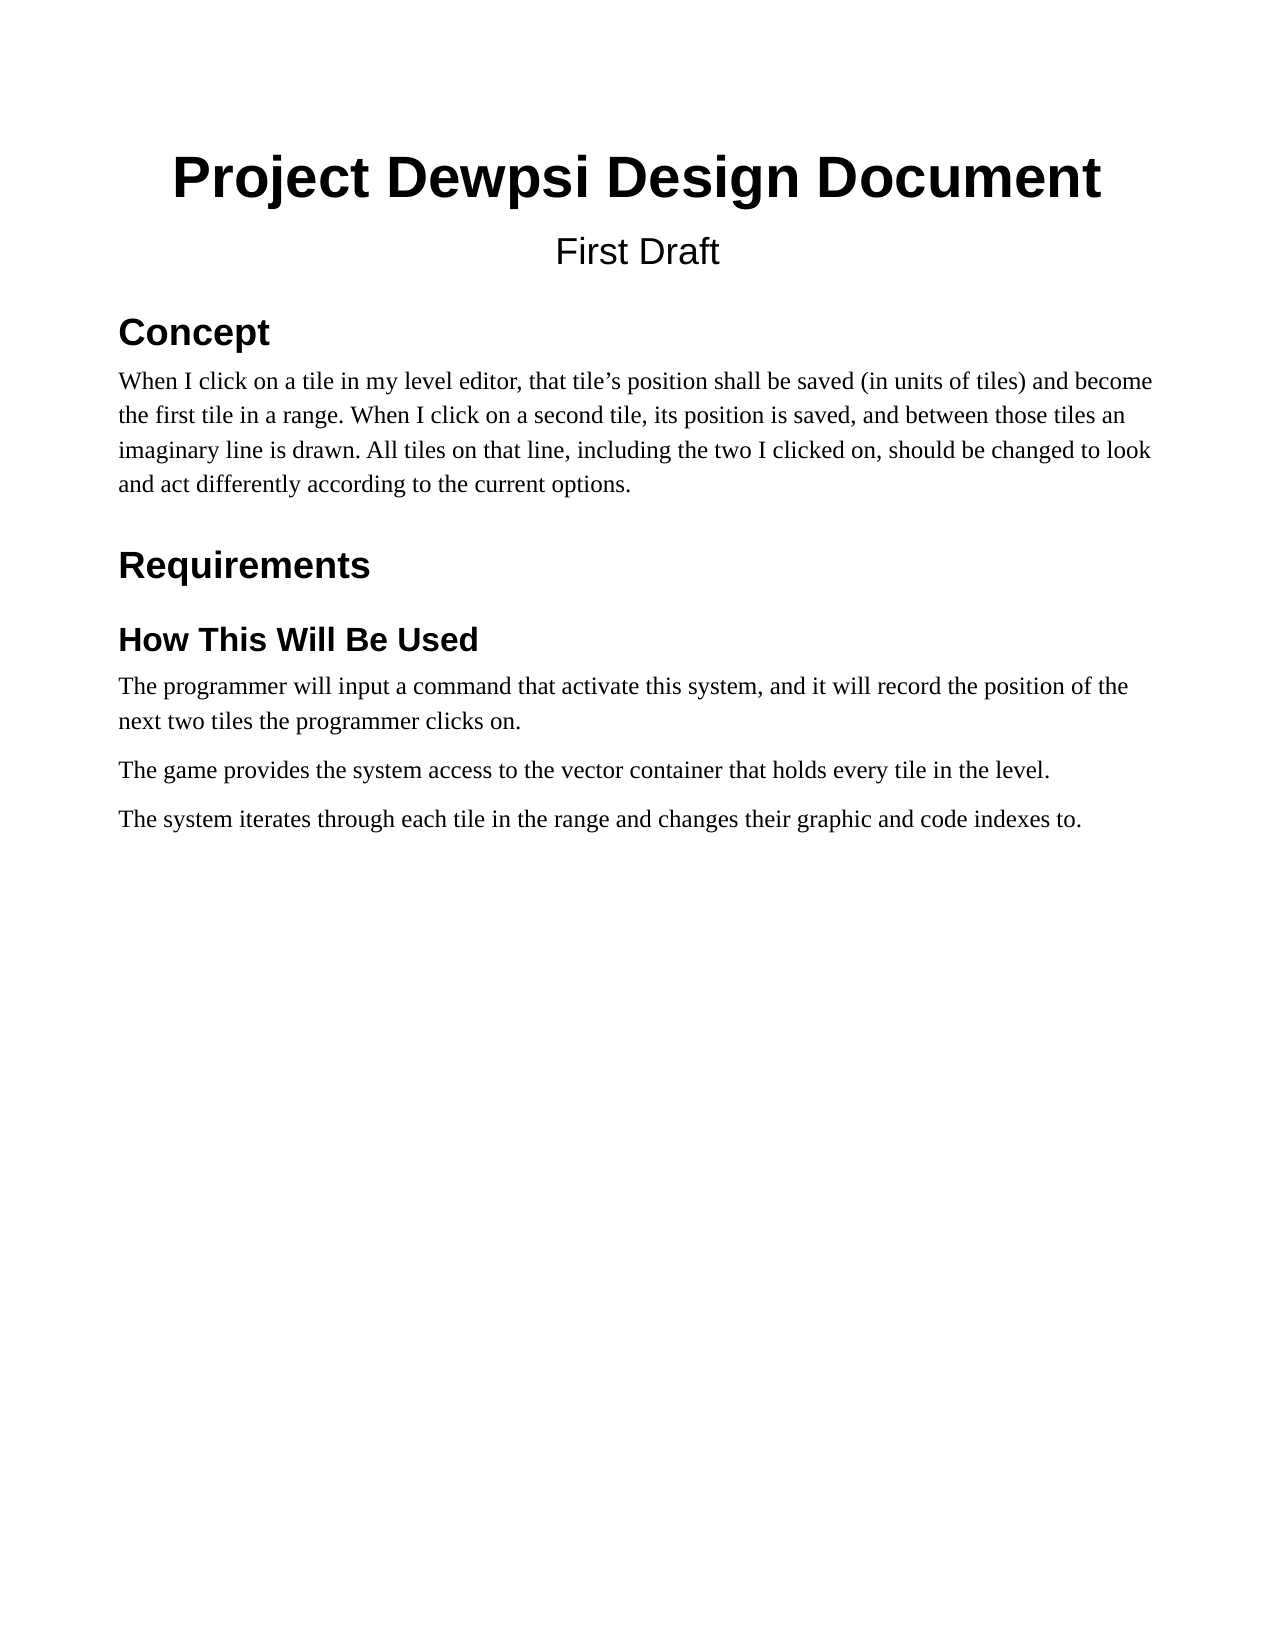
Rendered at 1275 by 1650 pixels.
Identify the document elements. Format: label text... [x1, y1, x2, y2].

subtitle Concept [118, 309, 1157, 353]
text The system iterates through each tile in the range and changes their graphic and code indexes to. [118, 804, 1157, 833]
text When I click on a tile in my level editor, that tile’s position shall be saved (in units of tiles) and become the first tile in a range. When I click on a second tile, its position is saved, and between those tiles an imaginary line is drawn. All tiles on that line, including the two I clicked on, should be changed to look and act differently according to the current options. [118, 366, 1157, 498]
text The programmer will input a command that activate this system, and it will record the position of the next two tiles the programmer clicks on. [118, 671, 1157, 734]
title Project Dewpsi Design Document [118, 143, 1157, 210]
subtitle Requirements [118, 543, 1157, 587]
subtitle How This Will Be Used [118, 620, 1157, 659]
text The game provides the system access to the vector container that holds every tile in the level. [118, 755, 1157, 784]
subtitle First Draft [118, 229, 1157, 272]
